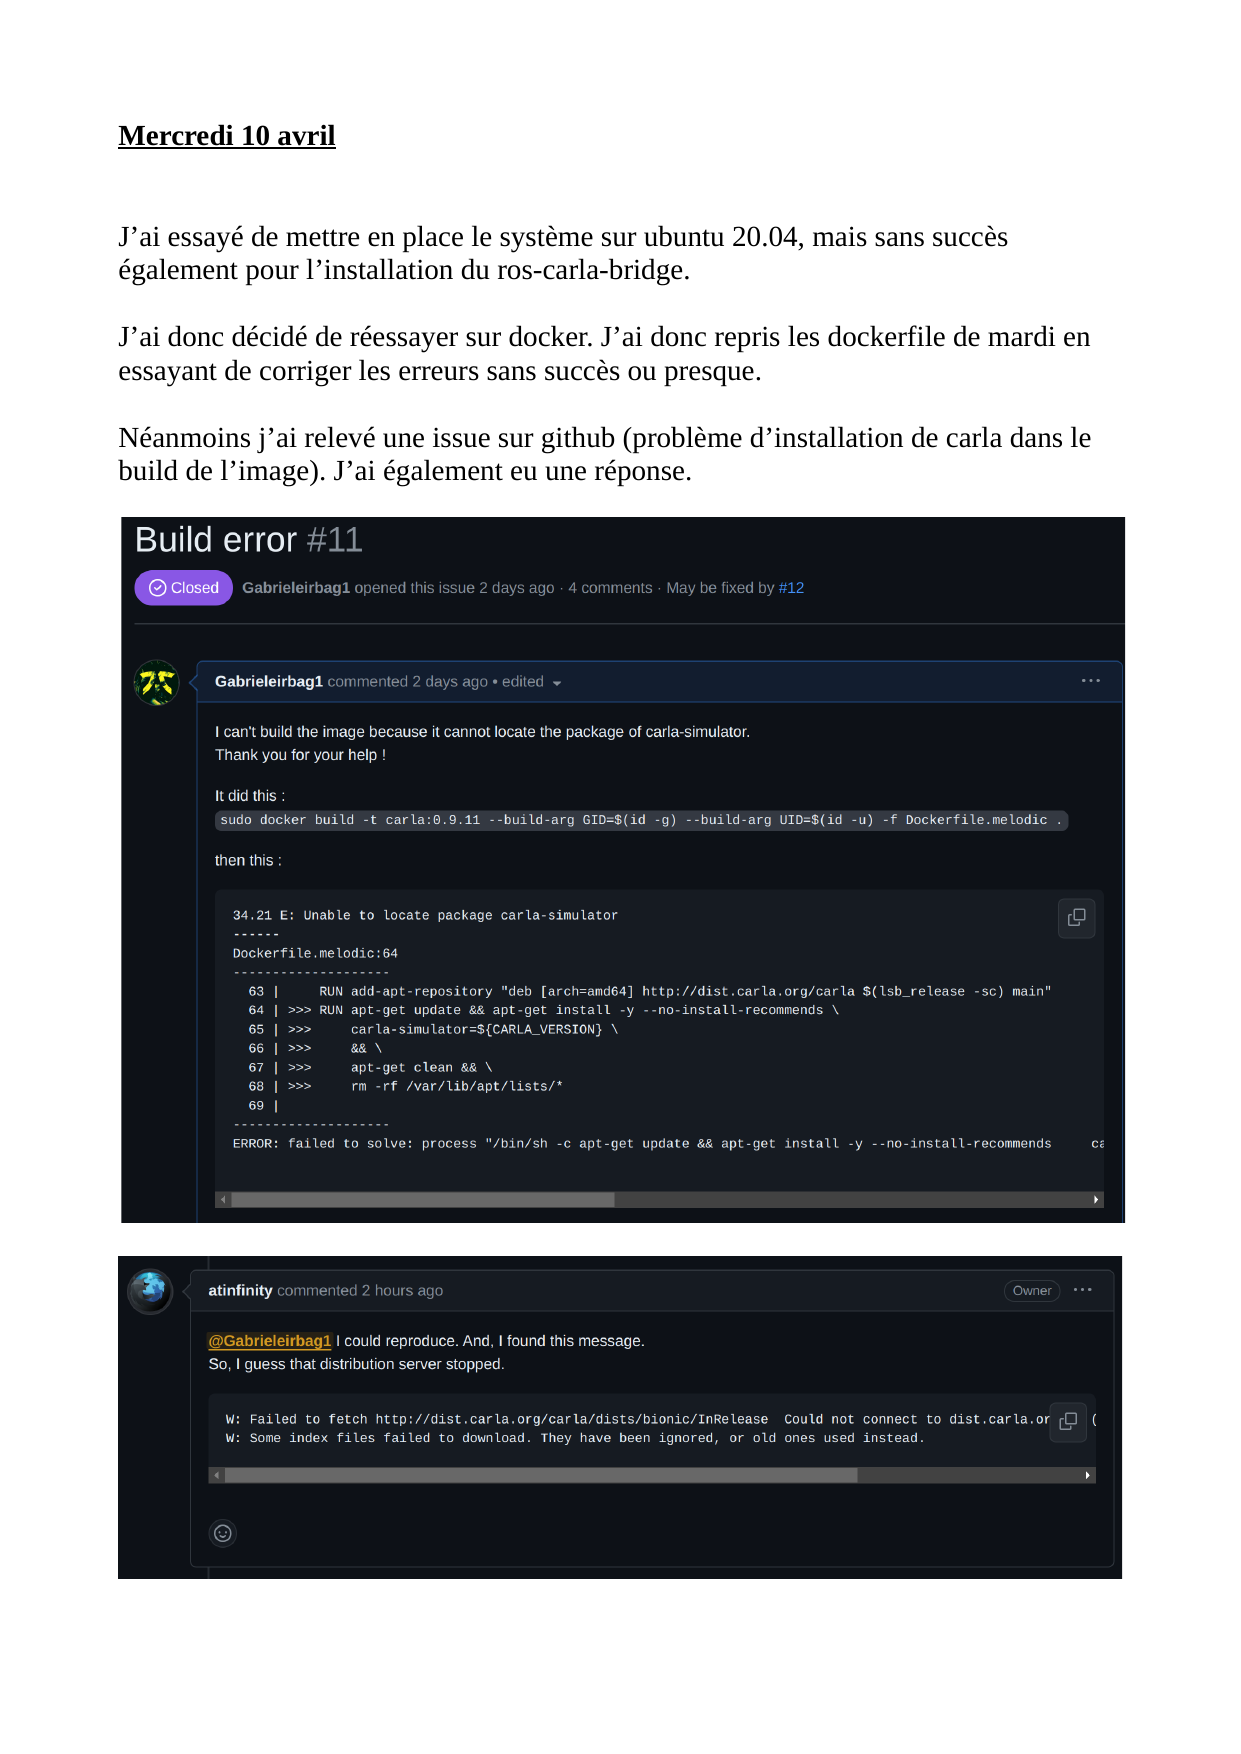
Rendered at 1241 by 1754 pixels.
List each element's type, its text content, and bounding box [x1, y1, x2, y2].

text J’ai essayé de mettre en place le système sur ubuntu 20.04, mais sans succès également pour l’installation du ros-carla-bridge. [118, 219, 1122, 286]
picture [118, 1256, 1123, 1579]
text Néanmoins j’ai relevé une issue sur github (problème d’installation de carla dans le build de l’image). J’ai également eu une réponse. [118, 420, 1122, 487]
picture [121, 517, 1126, 1223]
text J’ai donc décidé de réessayer sur docker. J’ai donc repris les dockerfile de mardi en essayant de corriger les erreurs sans succès ou presque. [118, 319, 1122, 386]
text Mercredi 10 avril [118, 118, 1122, 152]
